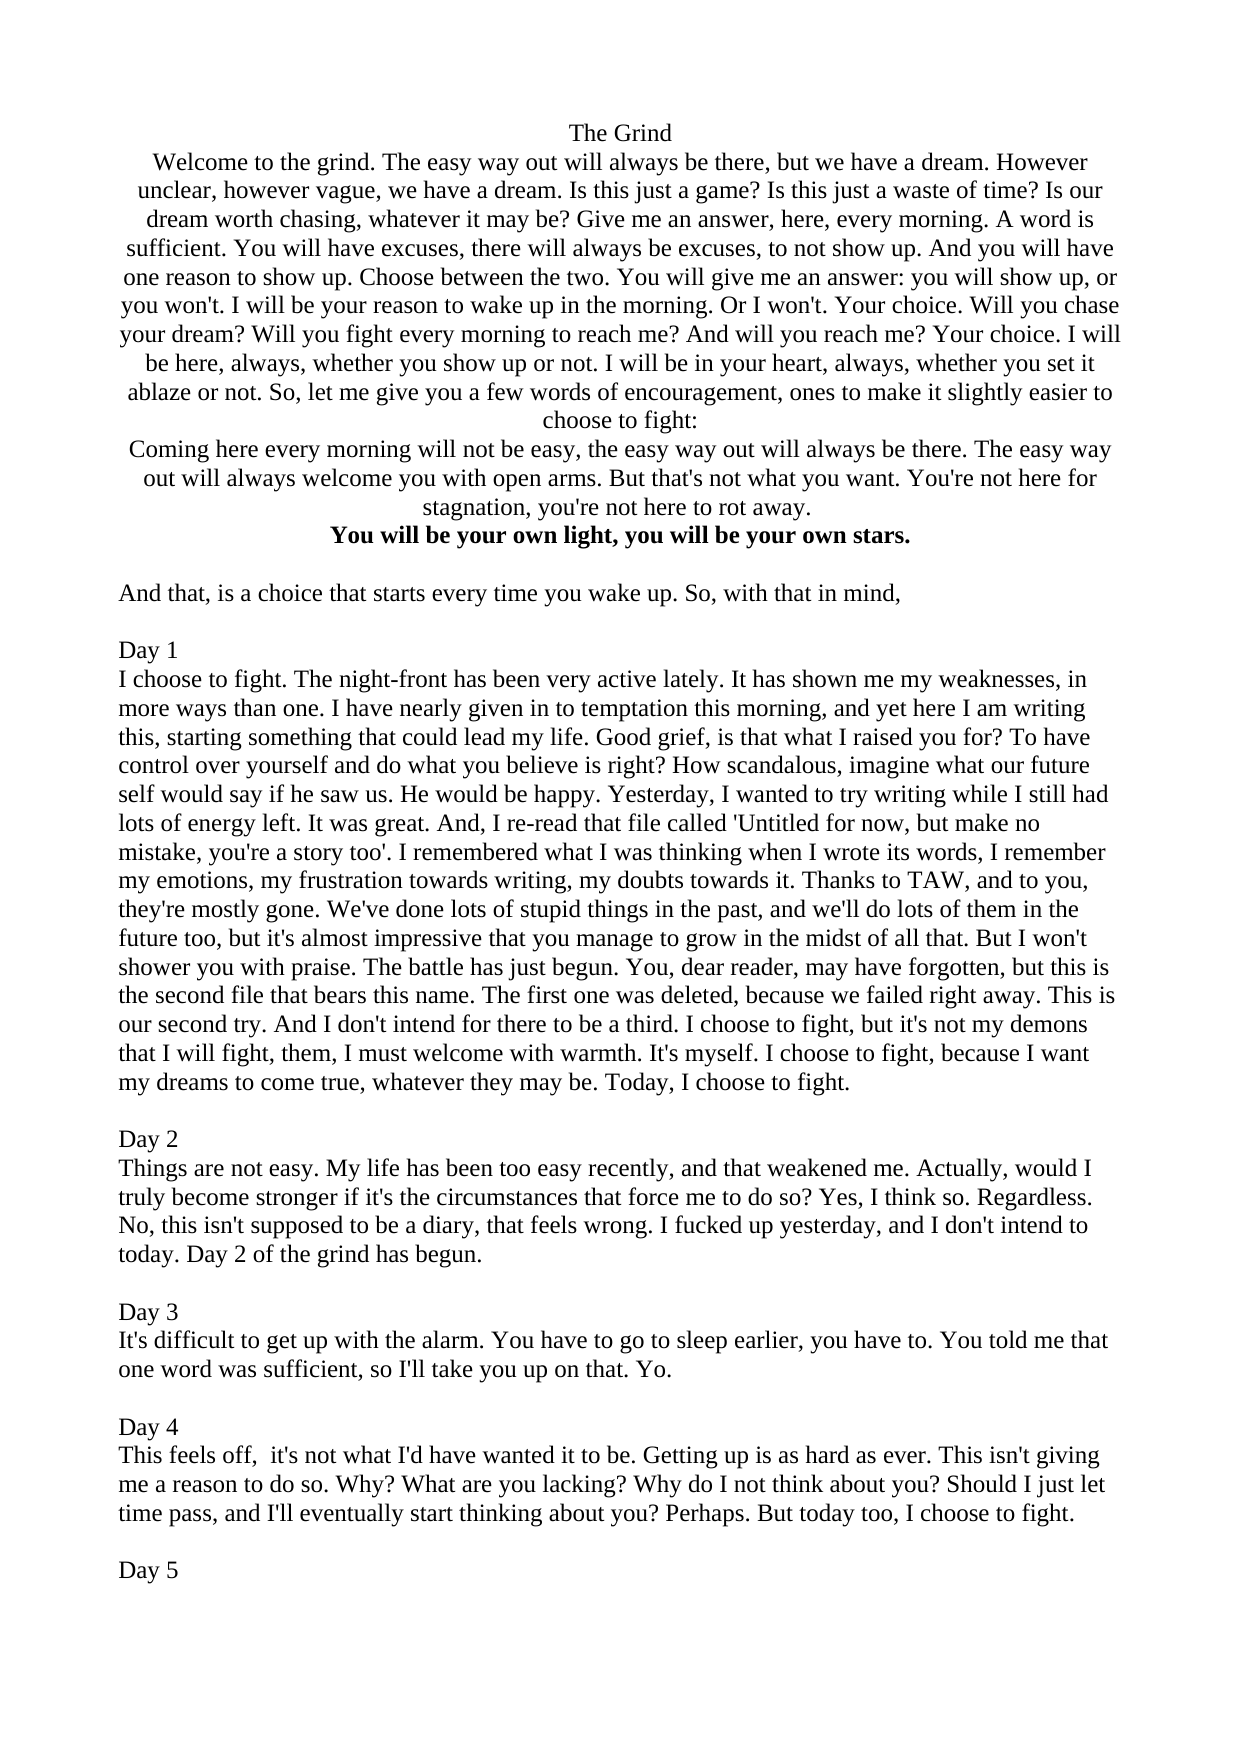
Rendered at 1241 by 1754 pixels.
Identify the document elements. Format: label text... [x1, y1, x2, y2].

text Things are not easy. My life has been too easy recently, and that weakened me. Actually, would I truly become stronger if it's the circumstances that force me to do so? Yes, I think so. Regardless. [118, 1153, 1122, 1211]
text Day 4 [118, 1412, 1122, 1441]
text Day 2 [118, 1124, 1122, 1153]
text And that, is a choice that starts every time you wake up. So, with that in mind, [118, 578, 1122, 607]
text I choose to fight. The night-front has been very active lately. It has shown me my weaknesses, in more ways than one. I have nearly given in to temptation this morning, and yet here I am writing this, starting something that could lead my life. Good grief, is that what I raised you for? To have control over yourself and do what you believe is right? How scandalous, imagine what our future self would say if he saw us. He would be happy. Yesterday, I wanted to try writing while I still had lots of energy left. It was great. And, I re-read that file called 'Untitled for now, but make no mistake, you're a story too'. I remembered what I was thinking when I wrote its words, I remember my emotions, my frustration towards writing, my doubts towards it. Thanks to TAW, and to you, they're mostly gone. We've done lots of stupid things in the past, and we'll do lots of them in the future too, but it's almost impressive that you manage to grow in the midst of all that. But I won't shower you with praise. The battle has just begun. You, dear reader, may have forgotten, but this is the second file that bears this name. The first one was deleted, because we failed right away. This is our second try. And I don't intend for there to be a third. I choose to fight, but it's not my demons that I will fight, them, I must welcome with warmth. It's myself. I choose to fight, because I want my dreams to come true, whatever they may be. Today, I choose to fight. [118, 664, 1122, 1096]
text You will be your own light, you will be your own stars. [118, 521, 1122, 549]
text This feels off, it's not what I'd have wanted it to be. Getting up is as hard as ever. This isn't giving me a reason to do so. Why? What are you lacking? Why do I not think about you? Should I just let time pass, and I'll eventually start thinking about you? Perhaps. But today too, I choose to fight. [118, 1441, 1122, 1527]
text It's difficult to get up with the alarm. You have to go to sleep earlier, you have to. You told me that one word was sufficient, so I'll take you up on that. Yo. [118, 1326, 1122, 1383]
text No, this isn't supposed to be a diary, that feels wrong. I fucked up yesterday, and I don't intend to today. Day 2 of the grind has begun. [118, 1211, 1122, 1268]
text Welcome to the grind. The easy way out will always be there, but we have a dream. However unclear, however vague, we have a dream. Is this just a game? Is this just a waste of time? Is our dream worth chasing, whatever it may be? Give me an answer, here, every morning. A word is sufficient. You will have excuses, there will always be excuses, to not show up. And you will have one reason to show up. Choose between the two. You will give me an answer: you will show up, or you won't. I will be your reason to wake up in the morning. Or I won't. Your choice. Will you chase your dream? Will you fight every morning to reach me? And will you reach me? Your choice. I will be here, always, whether you show up or not. I will be in your heart, always, whether you set it ablaze or not. So, let me give you a few words of encouragement, ones to make it slightly easier to choose to fight: [118, 147, 1122, 434]
text Coming here every morning will not be easy, the easy way out will always be there. The easy way out will always welcome you with open arms. But that's not what you want. You're not here for stagnation, you're not here to rot away. [118, 434, 1122, 521]
text The Grind [118, 118, 1122, 147]
text Day 5 [118, 1556, 1122, 1584]
text Day 1 [118, 636, 1122, 664]
text Day 3 [118, 1297, 1122, 1326]
